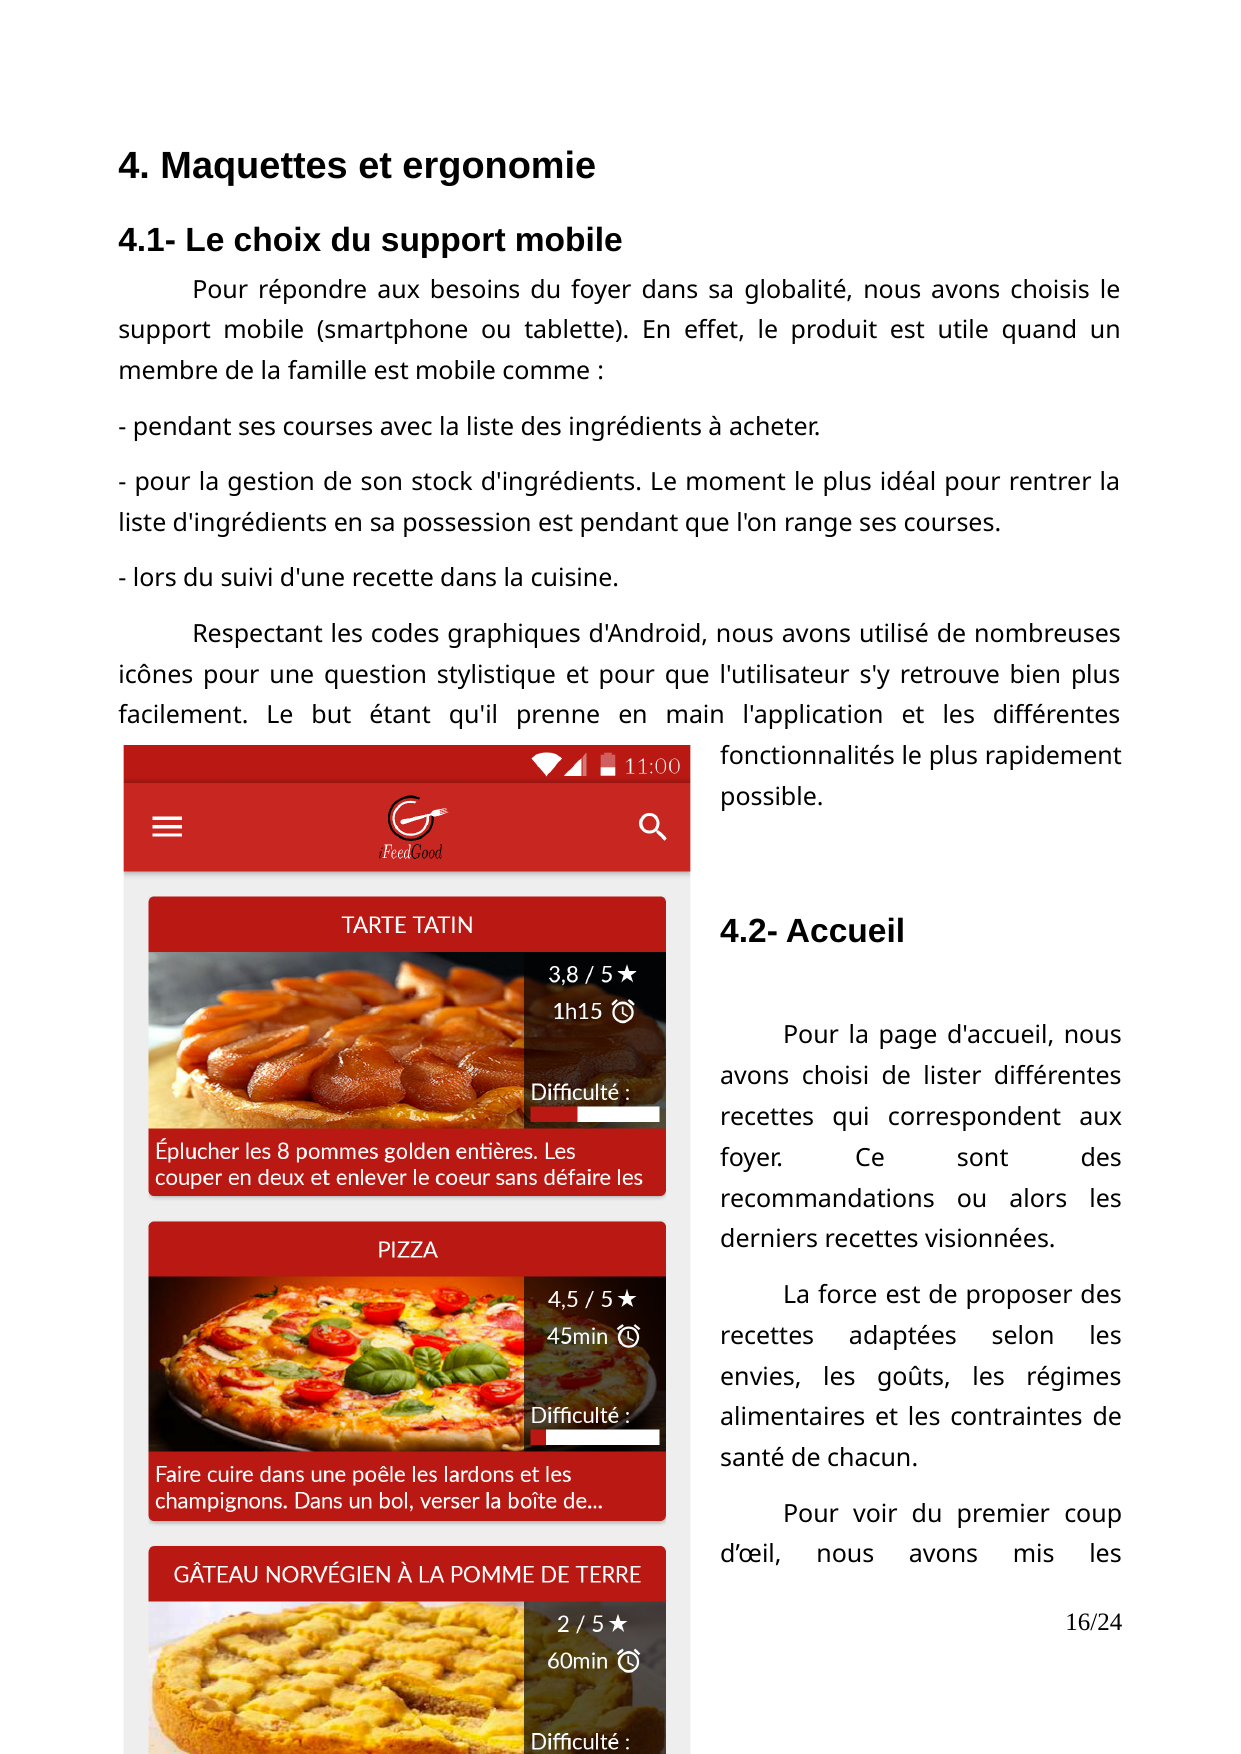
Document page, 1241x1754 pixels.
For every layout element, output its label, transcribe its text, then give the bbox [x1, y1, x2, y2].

text - pendant ses courses avec la liste des ingrédients à acheter. [118, 408, 1122, 442]
text Pour répondre aux besoins du foyer dans sa globalité, nous avons choisis le support mobile (smartphone ou tablette). En effet, le produit est utile quand un membre de la famille est mobile comme : [118, 271, 1122, 387]
text Respectant les codes graphiques d'Android, nous avons utilisé de nombreuses icônes pour une question stylistique et pour que l'utilisateur s'y retrouve bien plus facilement. Le but étant qu'il prenne en main l'application et les différentes fonctionnalités le plus rapidement possible. [118, 615, 1122, 813]
subtitle 4. Maquettes et ergonomie [118, 143, 1122, 187]
text - lors du suivi d'une recette dans la cuisine. [118, 560, 1122, 594]
subtitle 4.1- Le choix du support mobile [118, 220, 1122, 259]
subtitle 4.2- Accueil [691, 910, 1122, 949]
text - pour la gestion de son stock d'ingrédients. Le moment le plus idéal pour rentrer la liste d'ingrédients en sa possession est pendant que l'on range ses courses. [118, 464, 1122, 539]
text La force est de proposer des recettes adaptées selon les envies, les goûts, les régimes alimentaires et les contraintes de santé de chacun. [691, 1277, 1122, 1474]
picture [123, 745, 691, 1754]
text Pour voir du premier coup d’œil, nous avons mis les [691, 1495, 1122, 1570]
text Pour la page d'accueil, nous avons choisi de lister différentes recettes qui correspondent aux foyer. Ce sont des recommandations ou alors les derniers recettes visionnées. [691, 1017, 1122, 1255]
